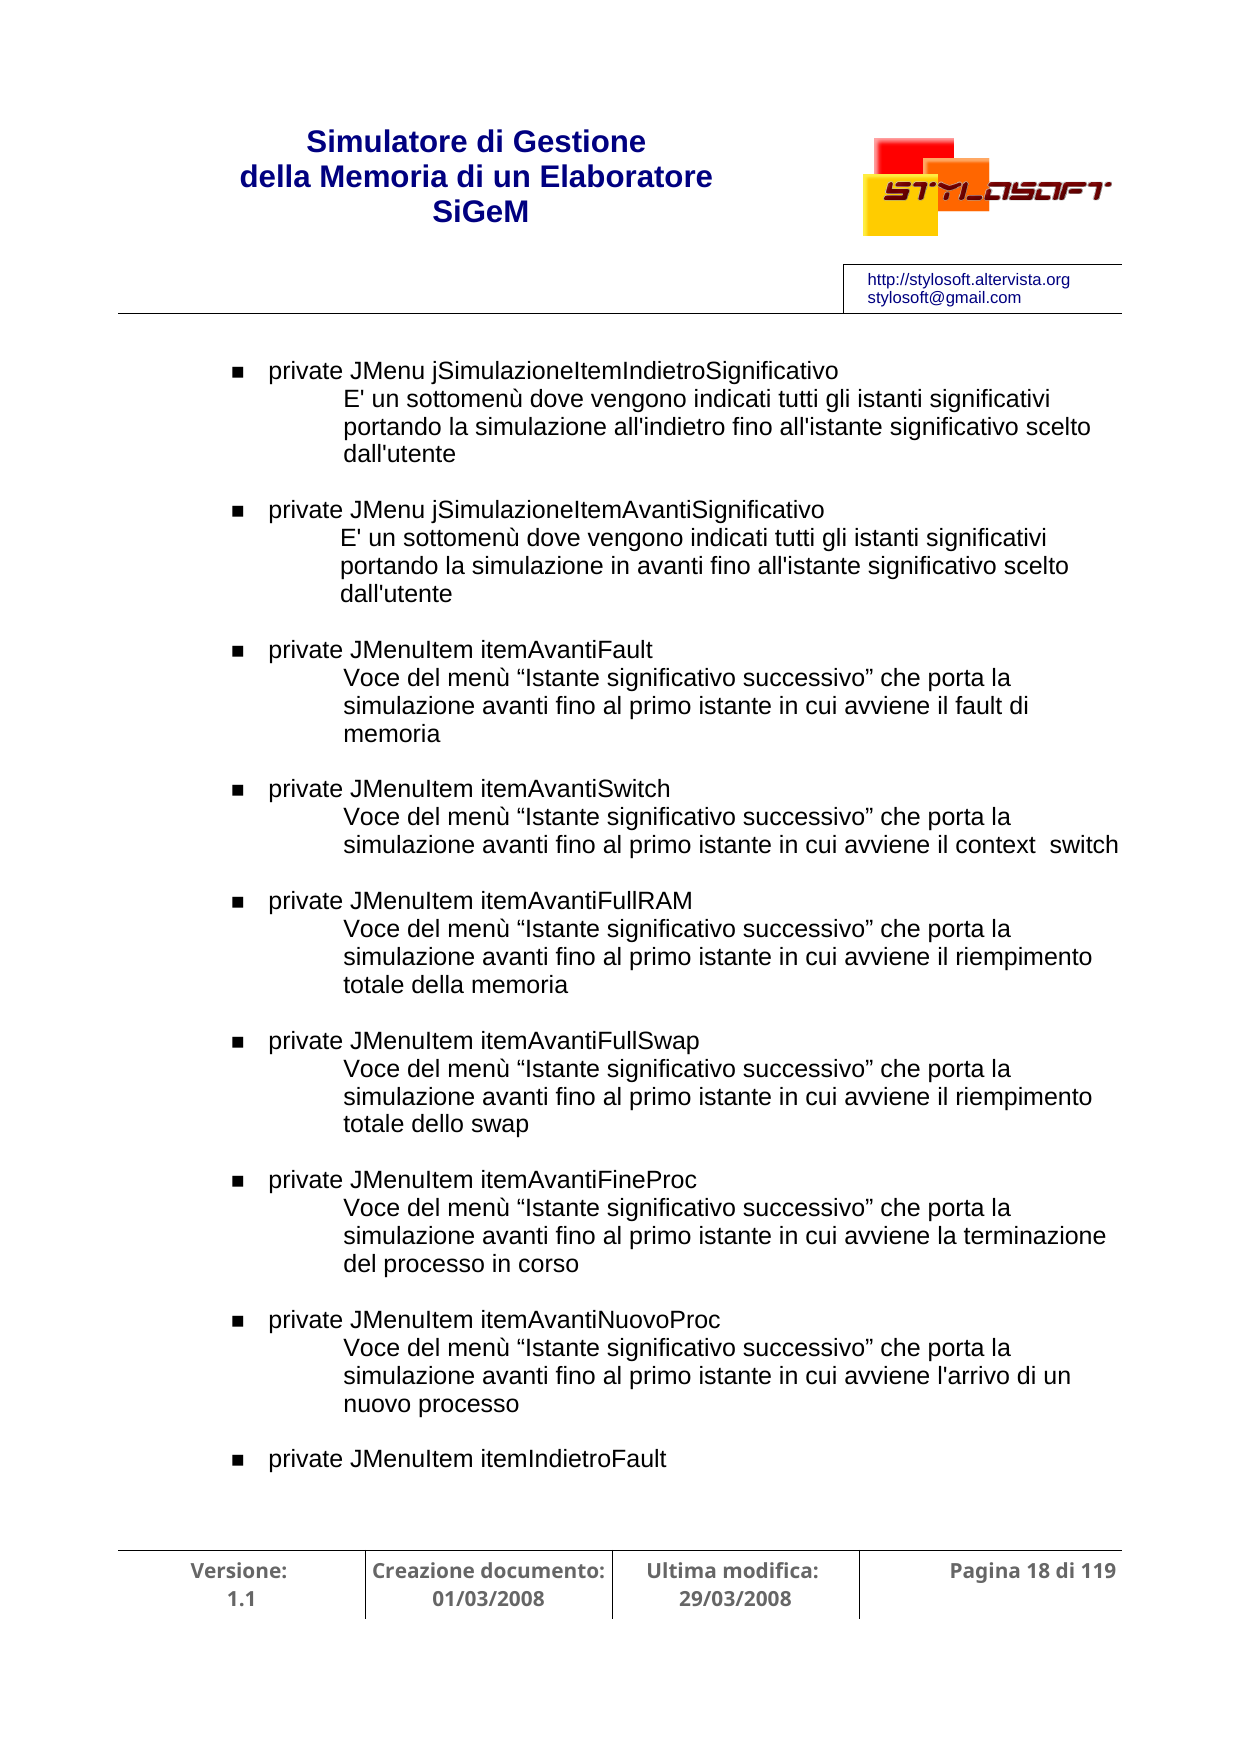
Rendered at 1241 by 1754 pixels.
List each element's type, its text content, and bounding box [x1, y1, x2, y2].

picture [848, 123, 1117, 247]
list Voce del menù “Istante significativo successivo” che porta la simulazione avanti fino al primo istante in cui avviene la terminazione del processo in corso [306, 1110, 1122, 1194]
list private JMenu jSimulazioneItemAvantiSignificativo [231, 412, 1122, 440]
list Voce del menù “Istante significativo precedente” che porta la simulazione indietro fino al primo istante in cui avviene il fault di memoria [306, 1389, 1122, 1473]
list private JMenuItem itemAvantiNuovoProc [231, 1222, 1122, 1250]
text E' un sottomenù dove vengono indicati tutti gli istanti significativi portando la simulazione in avanti fino all'istante significativo scelto dall'utente [118, 440, 1122, 524]
list private JMenuItem itemAvantiFault [231, 552, 1122, 580]
list private JMenuItem itemAvantiFullRAM [231, 803, 1122, 831]
list Voce del menù “Istante significativo successivo” che porta la simulazione avanti fino al primo istante in cui avviene il riempimento totale dello swap [306, 971, 1122, 1054]
list Voce del menù “Istante significativo successivo” che porta la simulazione avanti fino al primo istante in cui avviene il fault di memoria [306, 580, 1122, 664]
list Voce del menù “Istante significativo successivo” che porta la simulazione avanti fino al primo istante in cui avviene il riempimento totale della memoria [306, 831, 1122, 915]
list Voce del menù “Istante significativo successivo” che porta la simulazione avanti fino al primo istante in cui avviene il context switch [306, 719, 1122, 775]
list private JMenuItem itemAvantiSwitch [231, 692, 1122, 719]
list private JMenuItem itemIndietroFault [231, 1362, 1122, 1389]
list E' un sottomenù dove vengono indicati tutti gli istanti significativi portando la simulazione all'indietro fino all'istante significativo scelto dall'utente [306, 357, 1122, 384]
list private JMenuItem itemAvantiFullSwap [231, 943, 1122, 971]
list Voce del menù “Istante significativo successivo” che porta la simulazione avanti fino al primo istante in cui avviene l'arrivo di un nuovo processo [306, 1250, 1122, 1334]
list private JMenuItem itemAvantiFineProc [231, 1082, 1122, 1110]
